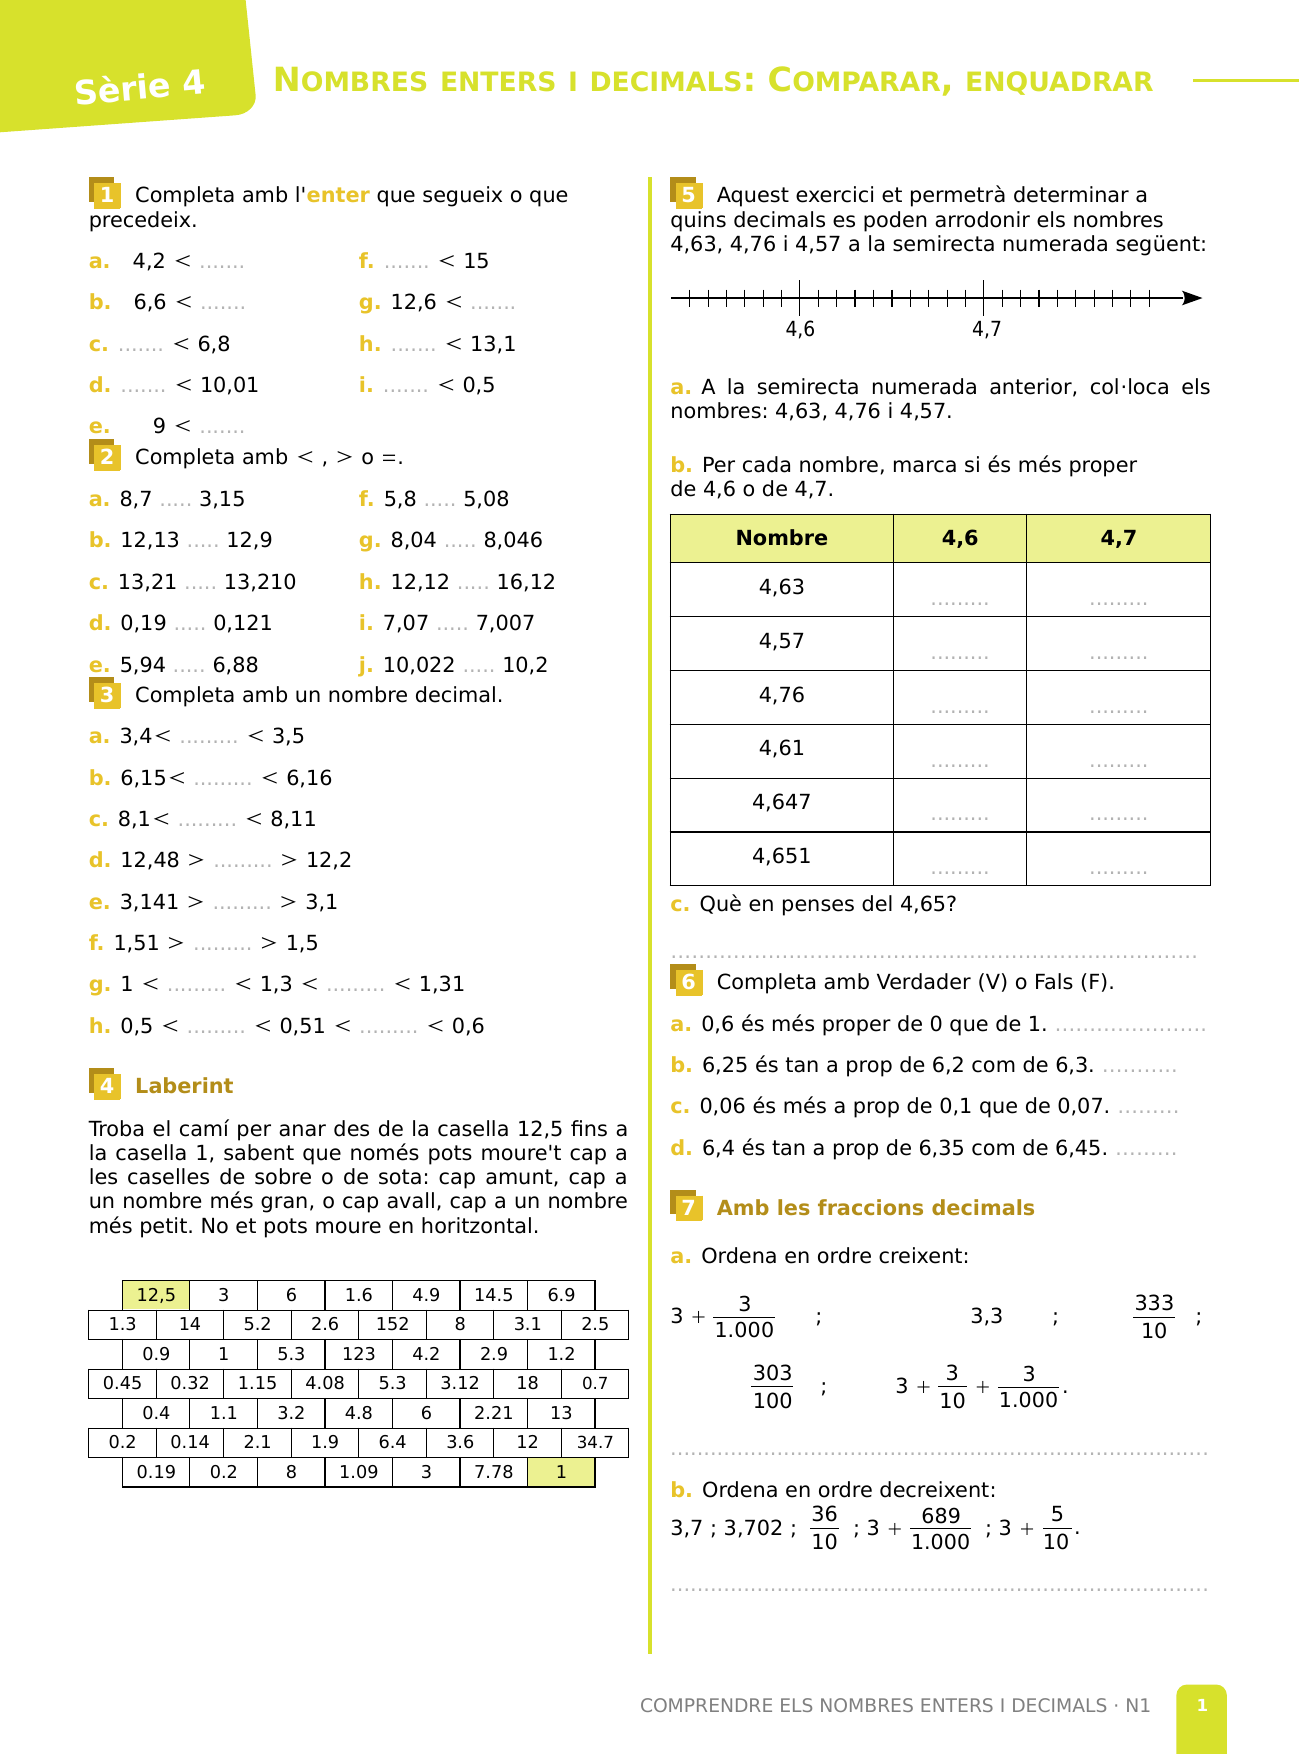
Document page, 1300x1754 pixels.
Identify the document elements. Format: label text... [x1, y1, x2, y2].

list .......  13,1 [359, 315, 629, 356]
table_cell 4,651 [671, 833, 893, 885]
table_cell ......... [1027, 725, 1210, 778]
table_header 1,6 [326, 1281, 392, 1309]
table_cell 0,32 [157, 1370, 223, 1398]
table_cell 4,8 [326, 1399, 392, 1427]
table_cell 1,3 [89, 1311, 156, 1339]
list .......  6,8 [88, 315, 359, 356]
table_cell ......... [894, 779, 1026, 831]
list 12,13 ..... 12,9 [88, 511, 359, 553]
table_cell 1,1 [190, 1399, 257, 1427]
table_cell [89, 1399, 122, 1427]
table_cell 4,2 [393, 1340, 459, 1368]
table_header 6 [258, 1281, 324, 1309]
table_cell 6 [393, 1399, 459, 1427]
list 8,04 ..... 8,046 [359, 511, 629, 553]
table_cell ......... [894, 725, 1026, 778]
table_cell 4,61 [671, 725, 893, 778]
list 12,6  ....... [359, 274, 629, 315]
text …………………………………………………………………. [670, 922, 1211, 964]
list 5,8 ..... 5,08 [359, 470, 629, 511]
table_header [89, 1280, 122, 1309]
table_cell 0,4 [123, 1399, 189, 1427]
list 5,94 ..... 6,88 [88, 636, 359, 677]
text Troba el camí per anar des de la casella 12,5 fins a la casella 1, sabent que només pots moure't cap a les caselles de sobre o de sota: cap amunt, cap a un nombre més gran, o cap avall, cap a un nombre més petit. No et pots moure en horitzontal. [88, 1117, 629, 1238]
list 6,15 .........  6,16 [88, 749, 629, 790]
table_header 4,7 [1027, 515, 1210, 562]
text ; 3  [670, 1361, 1211, 1413]
table_cell 1,09 [326, 1458, 392, 1486]
list Per cada nombre, marca si és més proper de 4,6 o de 4,7. [670, 453, 1211, 502]
list 3,7 ; 3,702 ; ; 3  ; 3  [670, 1502, 1211, 1555]
list 12,48  .........  12,2 [88, 832, 629, 873]
list Completa amb un nombre decimal. [114, 677, 629, 708]
table_header 6,9 [528, 1281, 594, 1309]
table_cell 18 [494, 1370, 561, 1398]
table_cell 12 [494, 1429, 561, 1457]
list .......  15 [359, 232, 629, 274]
table_cell 3,6 [427, 1429, 493, 1457]
table_cell 5,2 [224, 1311, 291, 1339]
table_cell 2,6 [292, 1311, 358, 1339]
table_cell 5,3 [258, 1340, 324, 1368]
table_cell 0,2 [89, 1429, 156, 1457]
list Completa amb Verdader (V) o Fals (F). [696, 964, 1211, 995]
list .......  0,5 [359, 356, 629, 398]
table_cell 3,1 [494, 1311, 561, 1339]
table_cell 7,78 [461, 1458, 527, 1486]
table_cell 14 [157, 1311, 223, 1339]
table_cell 6,4 [359, 1429, 426, 1457]
list 12,12 ..... 16,12 [359, 553, 629, 594]
list 1  .........  1,3  .........  1,31 [88, 956, 629, 997]
table_cell [596, 1399, 629, 1427]
subtitle Laberint [114, 1068, 629, 1099]
table_cell ......... [894, 833, 1026, 885]
list 0,6 és més proper de 0 que de 1. …………………. [670, 995, 1211, 1036]
list 0,06 és més a prop de 0,1 que de 0,07. ……… [670, 1077, 1211, 1119]
text 3  ; 3,3 ; ; [670, 1292, 1211, 1343]
table_cell 4,76 [671, 671, 893, 724]
table_cell ......... [1027, 779, 1210, 831]
list Completa amb  ,  o =. [114, 439, 629, 470]
list 4,2  ....... [88, 232, 359, 274]
table_cell 1 [190, 1340, 257, 1368]
list Què en penses del 4,65? [670, 892, 1211, 917]
table_cell ......... [1027, 563, 1210, 616]
table_cell 13 [528, 1399, 594, 1427]
list 0,19 ..... 0,121 [88, 594, 359, 636]
list 1,51  .........  1,5 [88, 914, 629, 956]
list 0,5  .........  0,51  .........  0,6 [88, 997, 629, 1038]
list .......  10,01 [88, 356, 359, 398]
list Ordena en ordre decreixent: [670, 1478, 1211, 1502]
table_cell 4,57 [671, 617, 893, 670]
table_cell 3,2 [258, 1399, 324, 1427]
table_cell 3 [393, 1458, 459, 1486]
table_cell 0,19 [123, 1458, 189, 1486]
table_cell 8 [427, 1311, 493, 1339]
table_cell [89, 1340, 122, 1368]
table_cell ......... [894, 563, 1026, 616]
table_cell 1 [528, 1458, 594, 1486]
table_cell 5,3 [359, 1370, 426, 1398]
table_header Nombre [671, 515, 893, 562]
table_cell 123 [326, 1340, 392, 1368]
table_cell ......... [894, 671, 1026, 724]
table_cell 1,2 [528, 1340, 594, 1368]
table_cell ......... [894, 617, 1026, 670]
table_cell [596, 1458, 629, 1486]
table_cell 2,1 [224, 1429, 291, 1457]
table_cell 0,14 [157, 1429, 223, 1457]
list 13,21 ..... 13,210 [88, 553, 359, 594]
table_cell 2,21 [461, 1399, 527, 1427]
table_cell 34,7 [562, 1429, 628, 1457]
list 8,7 ..... 3,15 [88, 470, 359, 511]
list 6,25 és tan a prop de 6,2 com de 6,3. ……….. [670, 1036, 1211, 1077]
subtitle [88, 1068, 94, 1099]
list 7,07 ..... 7,007 [359, 594, 629, 636]
table_header 12,5 [123, 1281, 189, 1309]
table_cell ......... [1027, 617, 1210, 670]
table_cell 152 [359, 1311, 426, 1339]
table_header 4,9 [393, 1281, 459, 1309]
table_cell 2,5 [562, 1311, 628, 1339]
table_header 3 [190, 1281, 257, 1309]
table_header 14,5 [461, 1281, 527, 1309]
table_cell 2,9 [461, 1340, 527, 1368]
list 3,4 .........  3,5 [88, 708, 629, 749]
list 3,141  .........  3,1 [88, 873, 629, 914]
table_cell 1,9 [292, 1429, 358, 1457]
list 6,4 és tan a prop de 6,35 com de 6,45. ……… [670, 1119, 1211, 1160]
table_cell 0,2 [190, 1458, 257, 1486]
list 9  ....... [88, 398, 359, 439]
list Completa amb l'enter que segueix o que precedeix. [88, 177, 629, 232]
table_cell ......... [1027, 671, 1210, 724]
table_header 4,6 [894, 515, 1026, 562]
table_cell [89, 1458, 122, 1486]
table_cell 4,08 [292, 1370, 358, 1398]
subtitle Amb les fraccions decimals [670, 1189, 1211, 1220]
table_cell 0,45 [89, 1370, 156, 1398]
list Ordena en ordre creixent: [670, 1244, 1211, 1268]
list Aquest exercici et permetrà determinar a quins decimals es poden arrodonir els nombres 4,63, 4,76 i 4,57 a la semirecta numerada següent: [670, 177, 1211, 257]
table_header [596, 1280, 629, 1309]
list 8,1 .........  8,11 [88, 790, 629, 832]
table_cell 4,63 [671, 563, 893, 616]
table_cell 8 [258, 1458, 324, 1486]
table_cell ......... [1027, 833, 1210, 885]
table_cell 0,9 [123, 1340, 189, 1368]
list 10,022 ..... 10,2 [359, 636, 629, 677]
table_cell [596, 1340, 629, 1368]
list A la semirecta numerada anterior, col·loca els nombres: 4,63, 4,76 i 4,57. [670, 375, 1211, 424]
table_cell 4,647 [671, 779, 893, 831]
table_cell 3,12 [427, 1370, 493, 1398]
table_cell 0,7 [562, 1370, 628, 1398]
list 6,6  ....... [88, 274, 359, 315]
table_cell 1,15 [224, 1370, 291, 1398]
